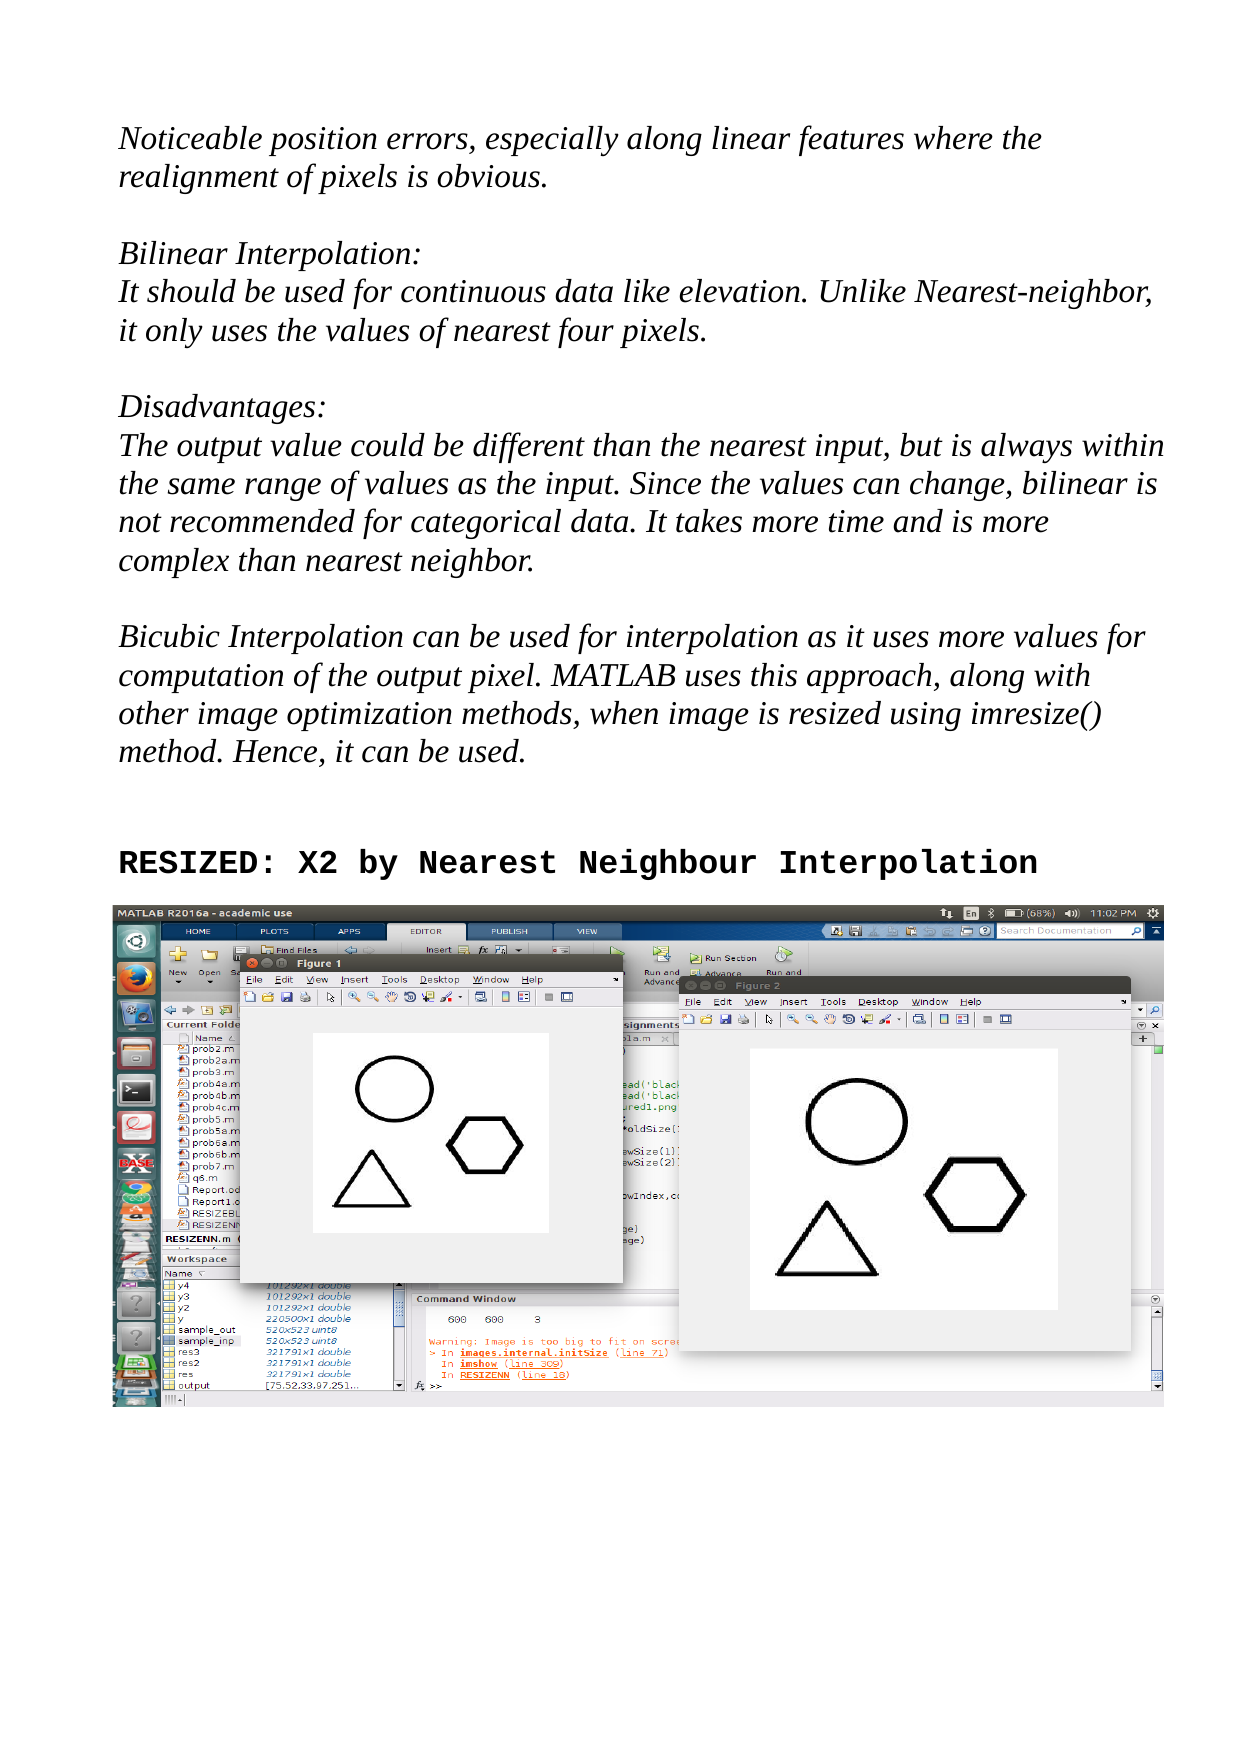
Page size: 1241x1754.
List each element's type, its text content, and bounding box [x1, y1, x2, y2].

text Bilinear Interpolation: It should be used for continuous data like elevation. Unlike Nearest-neighbor, it only uses the values of nearest four pixels. [118, 233, 1170, 386]
text Noticeable position errors, especially along linear features where the realignment of pixels is obvious. [118, 118, 1170, 233]
text RESIZED: X2 by Nearest Neighbour Interpolation [118, 845, 1170, 883]
text Disadvantages: The output value could be different than the nearest input, but is always within the same range of values as the input. Since the values can change, bilinear is not recommended for categorical data. It takes more time and is more complex than nearest neighbor. [118, 386, 1170, 616]
text Bicubic Interpolation can be used for interpolation as it uses more values for computation of the output pixel. MATLAB uses this approach, along with other image optimization methods, when image is resized using imresize() method. Hence, it can be used. [118, 616, 1170, 770]
picture [112, 905, 1164, 1407]
